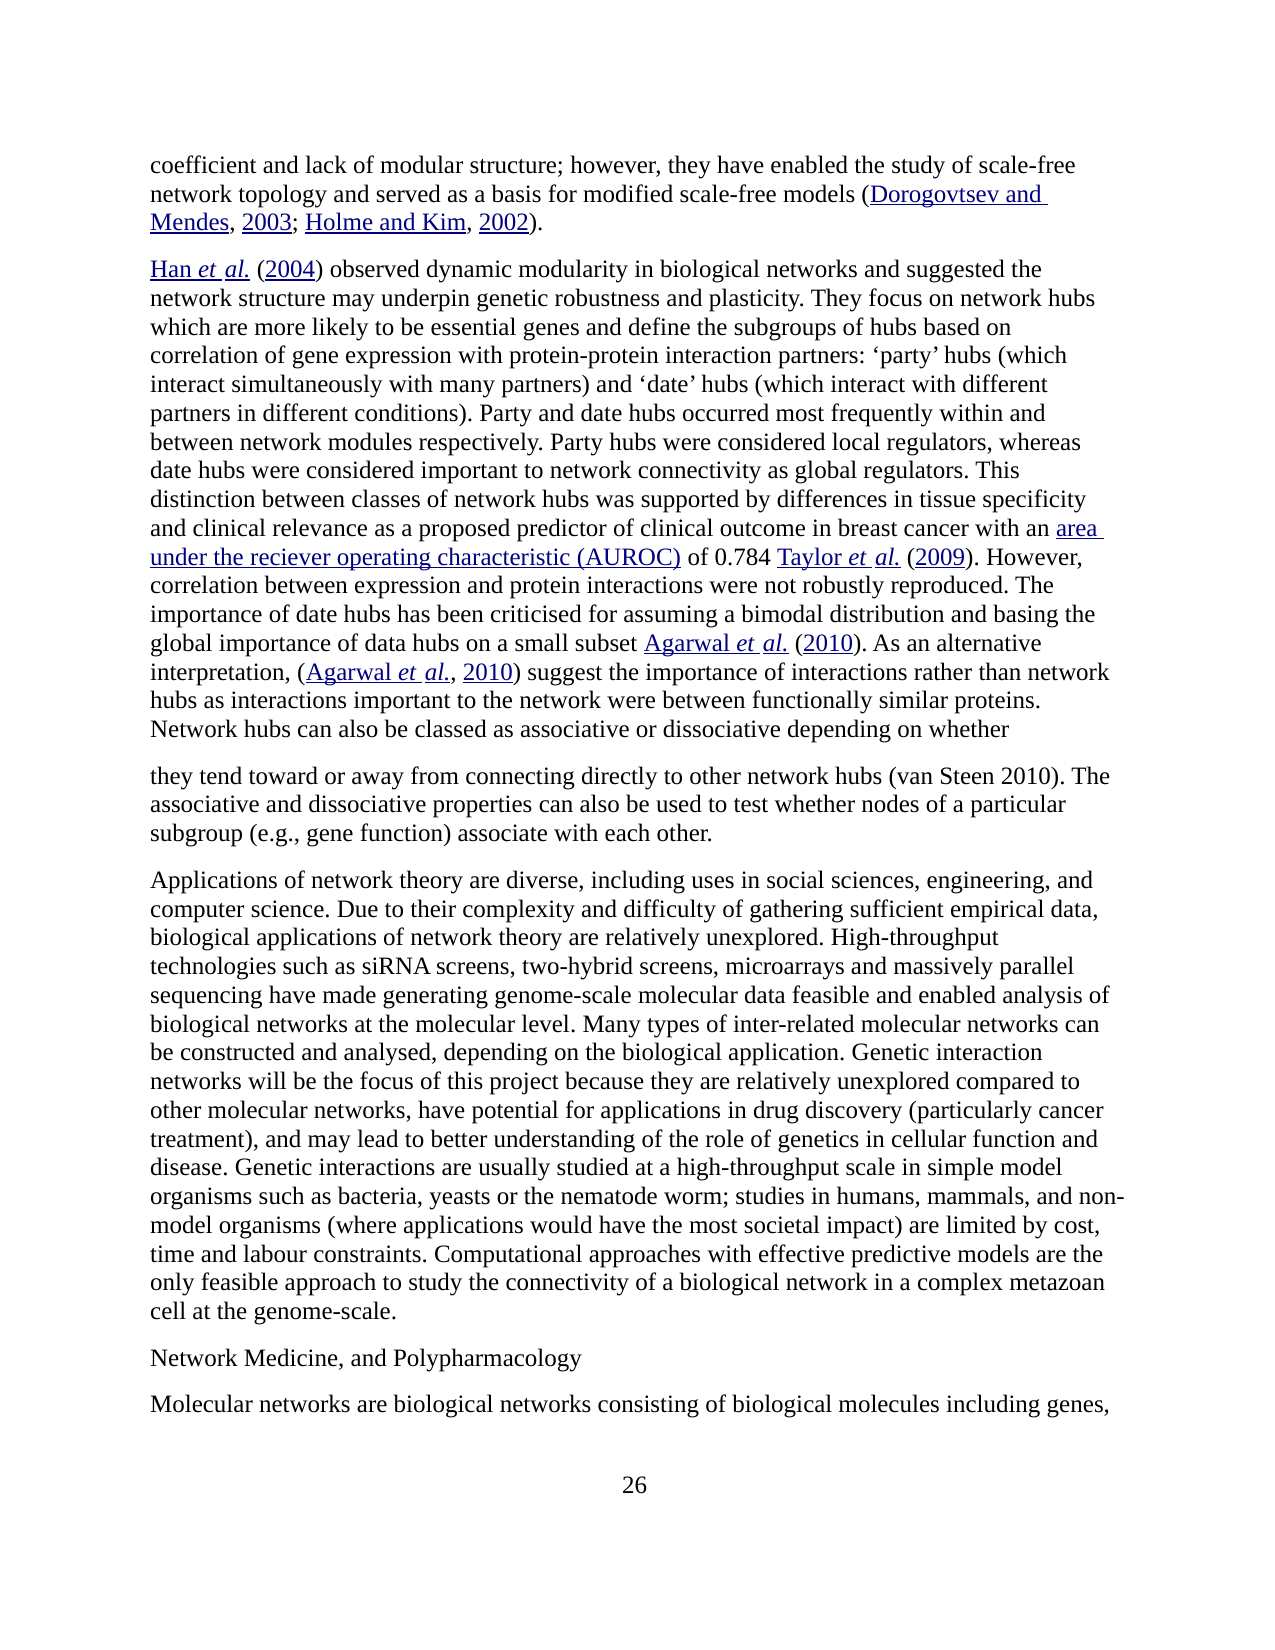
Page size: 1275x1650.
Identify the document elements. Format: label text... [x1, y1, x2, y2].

text coefficient and lack of modular structure; however, they have enabled the study of scale-free network topology and served as a basis for modified scale-free models (Dorogovtsev and Mendes, 2003; Holme and Kim, 2002). [150, 150, 1125, 236]
text Network Medicine, and Polypharmacology [150, 1343, 1125, 1372]
text Applications of network theory are diverse, including uses in social sciences, engineering, and computer science. Due to their complexity and difficulty of gathering sufficient empirical data, biological applications of network theory are relatively unexplored. High-throughput technologies such as siRNA screens, two-hybrid screens, microarrays and massively parallel sequencing have made generating genome-scale molecular data feasible and enabled analysis of biological networks at the molecular level. Many types of inter-related molecular networks can be constructed and analysed, depending on the biological application. Genetic interaction networks will be the focus of this project because they are relatively unexplored compared to other molecular networks, have potential for applications in drug discovery (particularly cancer treatment), and may lead to better understanding of the role of genetics in cellular function and disease. Genetic interactions are usually studied at a high-throughput scale in simple model organisms such as bacteria, yeasts or the nematode worm; studies in humans, mammals, and non-model organisms (where applications would have the most societal impact) are limited by cost, time and labour constraints. Computational approaches with effective predictive models are the only feasible approach to study the connectivity of a biological network in a complex metazoan cell at the genome-scale. [150, 865, 1125, 1325]
text Han et al. (2004) observed dynamic modularity in biological networks and suggested the network structure may underpin genetic robustness and plasticity. They focus on network hubs which are more likely to be essential genes and define the subgroups of hubs based on correlation of gene expression with protein-protein interaction partners: ‘party’ hubs (which interact simultaneously with many partners) and ‘date’ hubs (which interact with different partners in different conditions). Party and date hubs occurred most frequently within and between network modules respectively. Party hubs were considered local regulators, whereas date hubs were considered important to network connectivity as global regulators. This distinction between classes of network hubs was supported by differences in tissue specificity and clinical relevance as a proposed predictor of clinical outcome in breast cancer with an area under the reciever operating characteristic (AUROC) of 0.784 Taylor et al. (2009). However, correlation between expression and protein interactions were not robustly reproduced. The importance of date hubs has been criticised for assuming a bimodal distribution and basing the global importance of data hubs on a small subset Agarwal et al. (2010). As an alternative interpretation, (Agarwal et al., 2010) suggest the importance of interactions rather than network hubs as interactions important to the network were between functionally similar proteins. Network hubs can also be classed as associative or dissociative depending on whether [150, 254, 1125, 743]
text Molecular networks are biological networks consisting of biological molecules including genes, [150, 1389, 1125, 1418]
text they tend toward or away from connecting directly to other network hubs (van Steen 2010). The associative and dissociative properties can also be used to test whether nodes of a particular subgroup (e.g., gene function) associate with each other. [150, 761, 1125, 847]
